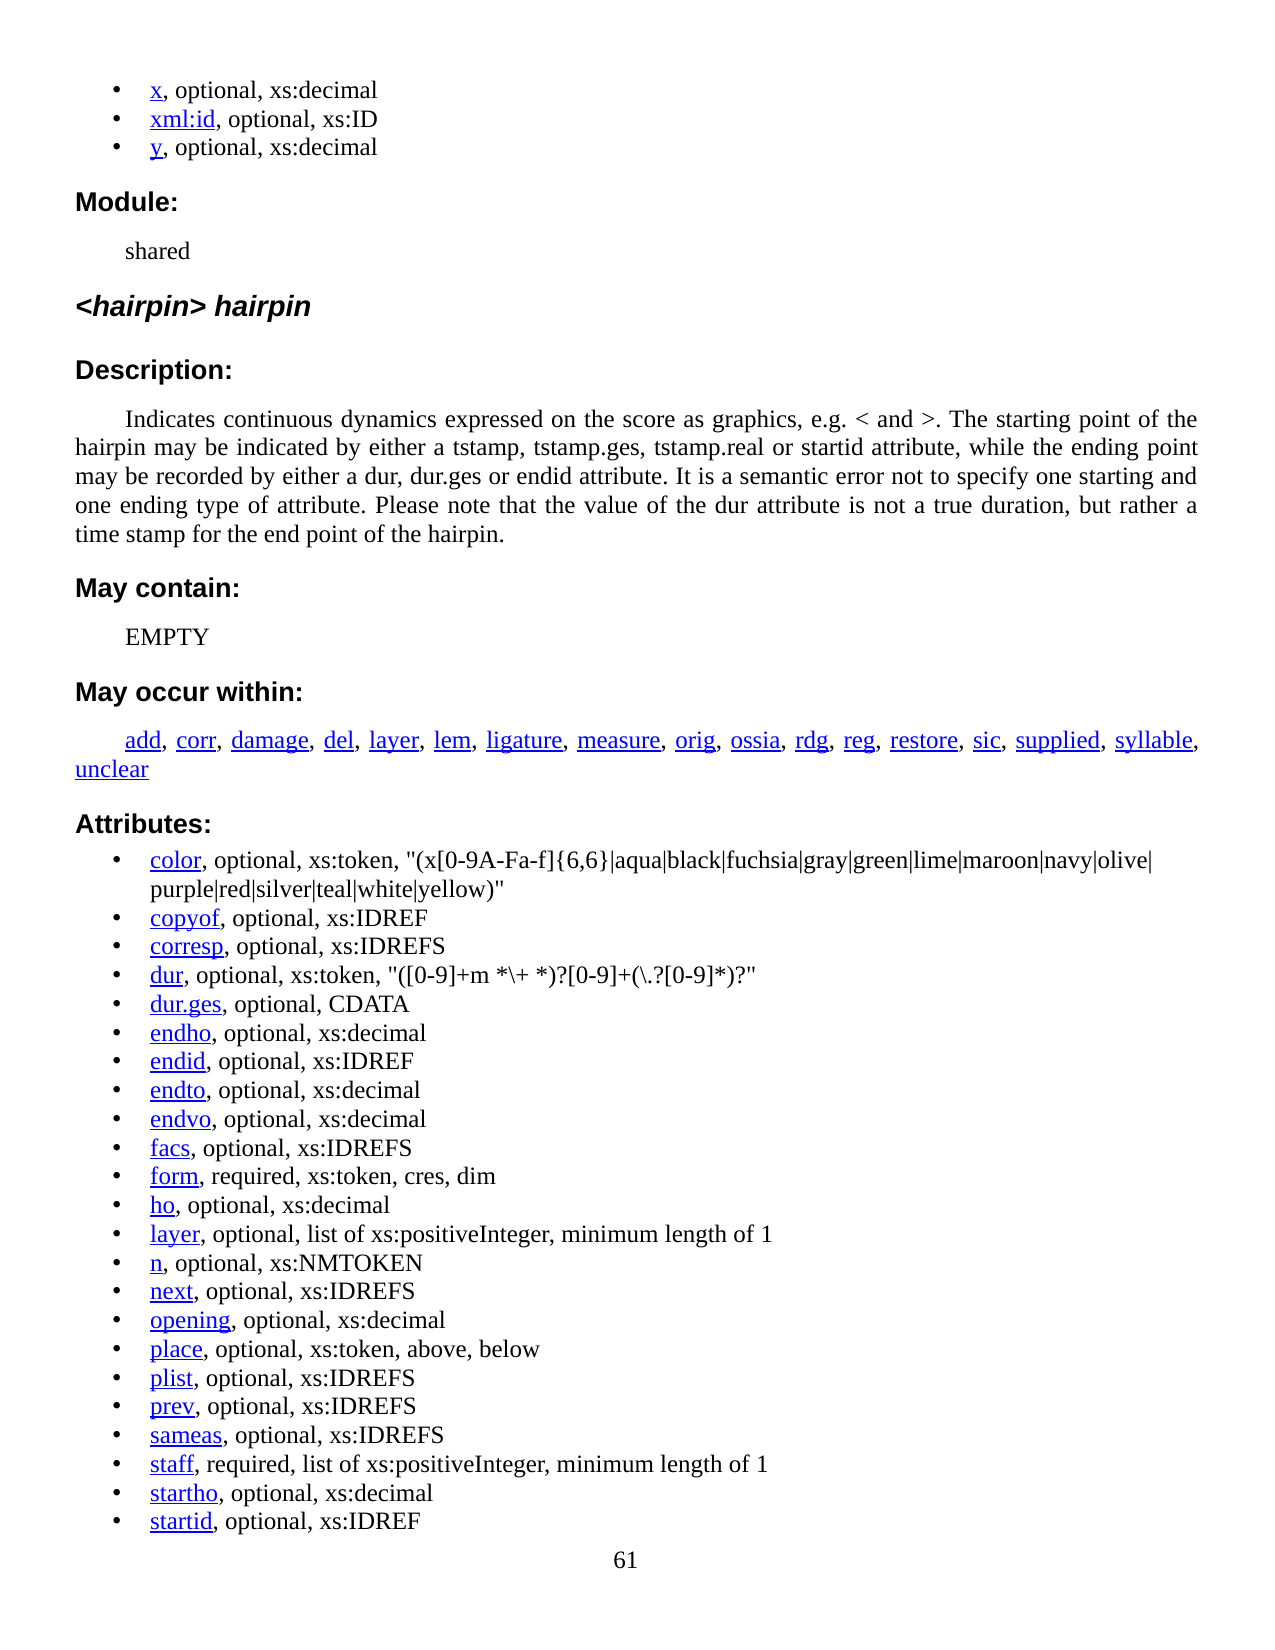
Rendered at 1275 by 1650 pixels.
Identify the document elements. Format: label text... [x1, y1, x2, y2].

list facs, optional, xs:IDREFS [112, 1133, 1200, 1161]
list endto, optional, xs:decimal [112, 1075, 1200, 1104]
subtitle Module: [75, 186, 1200, 217]
subtitle May occur within: [75, 676, 1200, 707]
text add, corr, damage, del, layer, lem, ligature, measure, orig, ossia, rdg, reg, restore, sic, supplied, syllable, unclear [75, 725, 1200, 783]
list endid, optional, xs:IDREF [112, 1046, 1200, 1075]
subtitle Description: [75, 354, 1200, 386]
list startid, optional, xs:IDREF [112, 1506, 1200, 1535]
list endvo, optional, xs:decimal [112, 1104, 1200, 1133]
list color, optional, xs:token, "(x[0-9A-Fa-f]{6,6}|aqua|black|fuchsia|gray|green|lime|maroon|navy|olive|purple|red|silver|teal|white|yellow)" [112, 845, 1200, 903]
subtitle Attributes: [75, 808, 1200, 839]
list dur.ges, optional, CDATA [112, 989, 1200, 1018]
text shared [75, 236, 1200, 264]
list next, optional, xs:IDREFS [112, 1276, 1200, 1305]
list dur, optional, xs:token, "([0-9]+m *\+ *)?[0-9]+(\.?[0-9]*)?" [112, 960, 1200, 989]
list corresp, optional, xs:IDREFS [112, 931, 1200, 960]
list copyof, optional, xs:IDREF [112, 903, 1200, 931]
list sameas, optional, xs:IDREFS [112, 1420, 1200, 1449]
list place, optional, xs:token, above, below [112, 1334, 1200, 1363]
list n, optional, xs:NMTOKEN [112, 1248, 1200, 1276]
text EMPTY [75, 622, 1200, 651]
subtitle <hairpin> hairpin [75, 289, 1200, 323]
text Indicates continuous dynamics expressed on the score as graphics, e.g. < and >. The starting point of the hairpin may be indicated by either a tstamp, tstamp.ges, tstamp.real or startid attribute, while the ending point may be recorded by either a dur, dur.ges or endid attribute. It is a semantic error not to specify one starting and one ending type of attribute. Please note that the value of the dur attribute is not a true duration, but rather a time stamp for the end point of the hairpin. [75, 404, 1200, 547]
list layer, optional, list of xs:positiveInteger, minimum length of 1 [112, 1219, 1200, 1248]
list xml:id, optional, xs:ID [112, 104, 1200, 132]
list x, optional, xs:decimal [112, 75, 1200, 104]
list plist, optional, xs:IDREFS [112, 1363, 1200, 1391]
subtitle May contain: [75, 572, 1200, 604]
list prev, optional, xs:IDREFS [112, 1391, 1200, 1420]
list startho, optional, xs:decimal [112, 1478, 1200, 1506]
list y, optional, xs:decimal [112, 132, 1200, 161]
list opening, optional, xs:decimal [112, 1305, 1200, 1334]
list ho, optional, xs:decimal [112, 1190, 1200, 1219]
list staff, required, list of xs:positiveInteger, minimum length of 1 [112, 1449, 1200, 1478]
list endho, optional, xs:decimal [112, 1018, 1200, 1046]
list form, required, xs:token, cres, dim [112, 1161, 1200, 1190]
